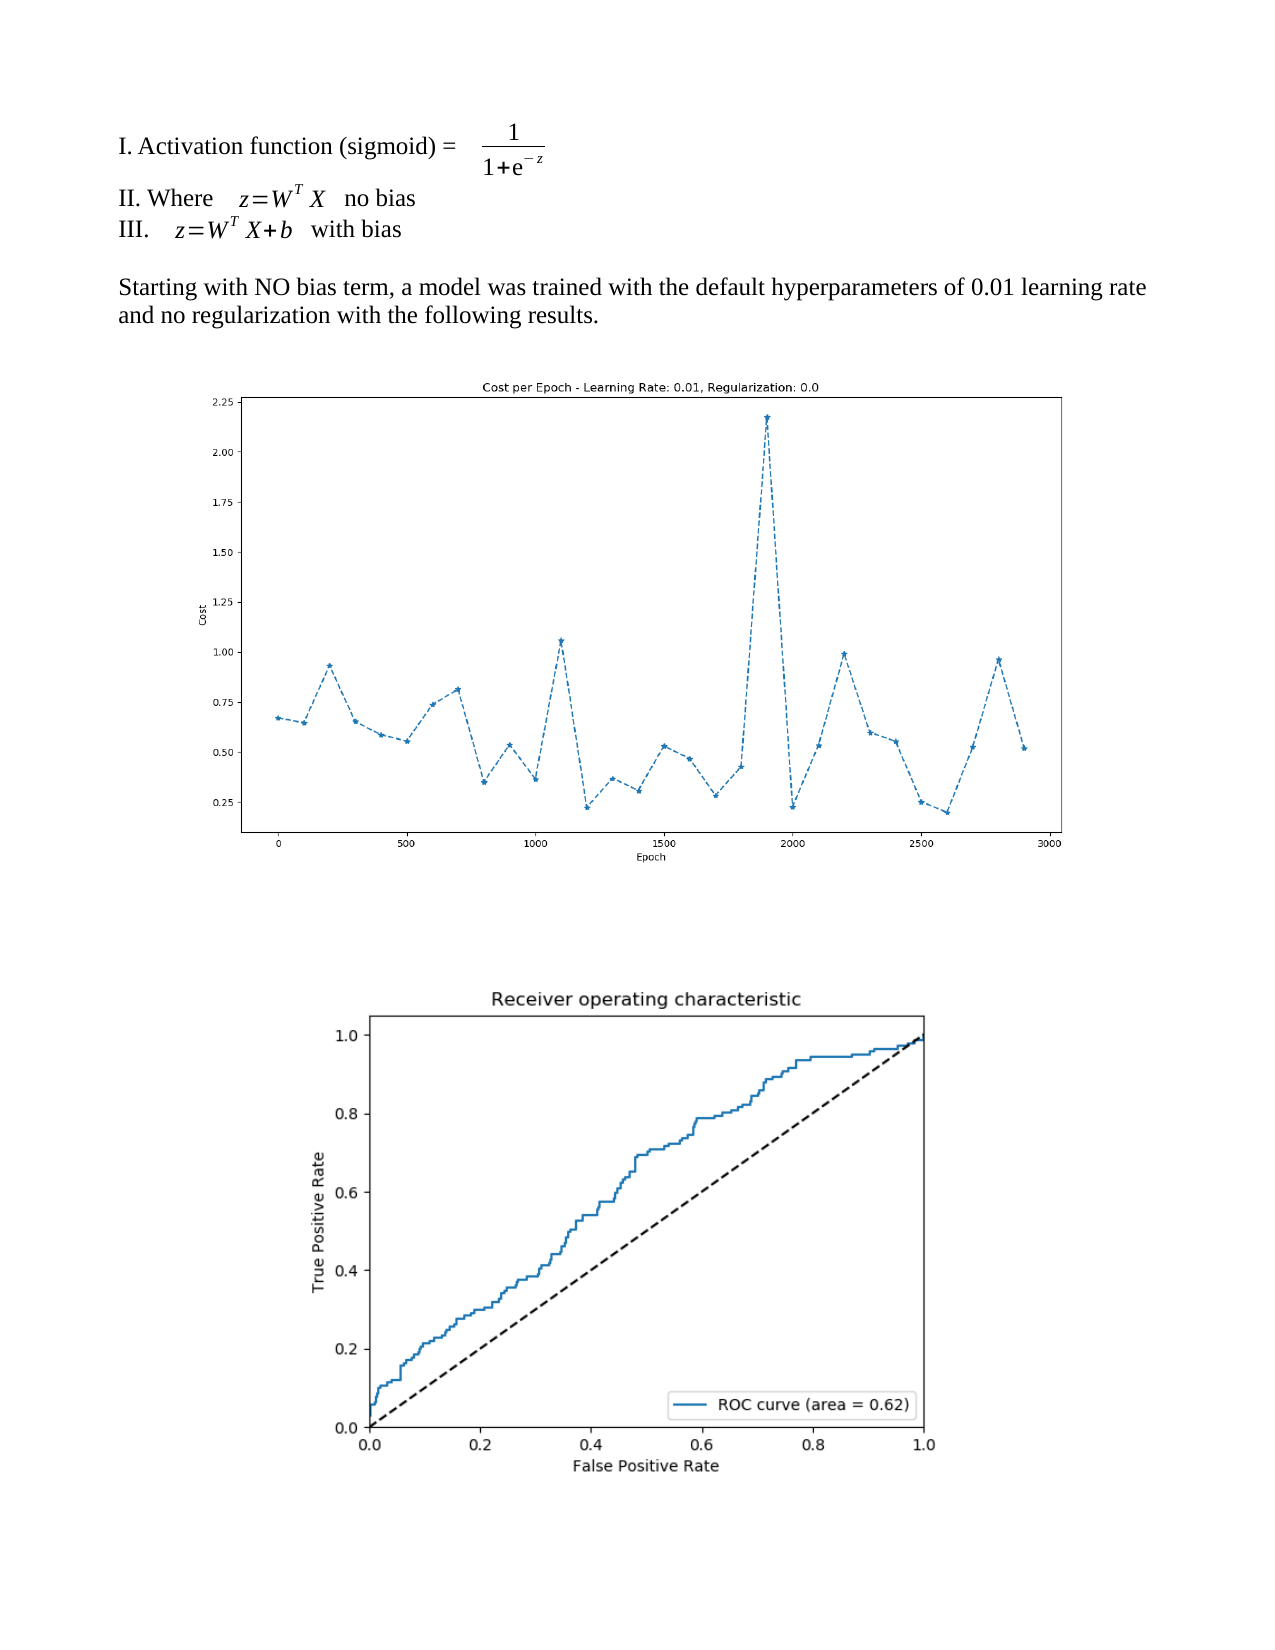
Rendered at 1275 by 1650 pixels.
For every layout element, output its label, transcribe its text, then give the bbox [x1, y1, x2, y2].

text II. Where no bias [118, 181, 1157, 212]
text Starting with NO bias term, a model was trained with the default hyperparameters of 0.01 learning rate and no regularization with the following results. [118, 272, 1157, 329]
text I. Activation function (sigmoid) = [118, 118, 1157, 181]
picture [108, 329, 1167, 894]
text III. with bias [118, 212, 1157, 243]
picture [281, 951, 995, 1486]
